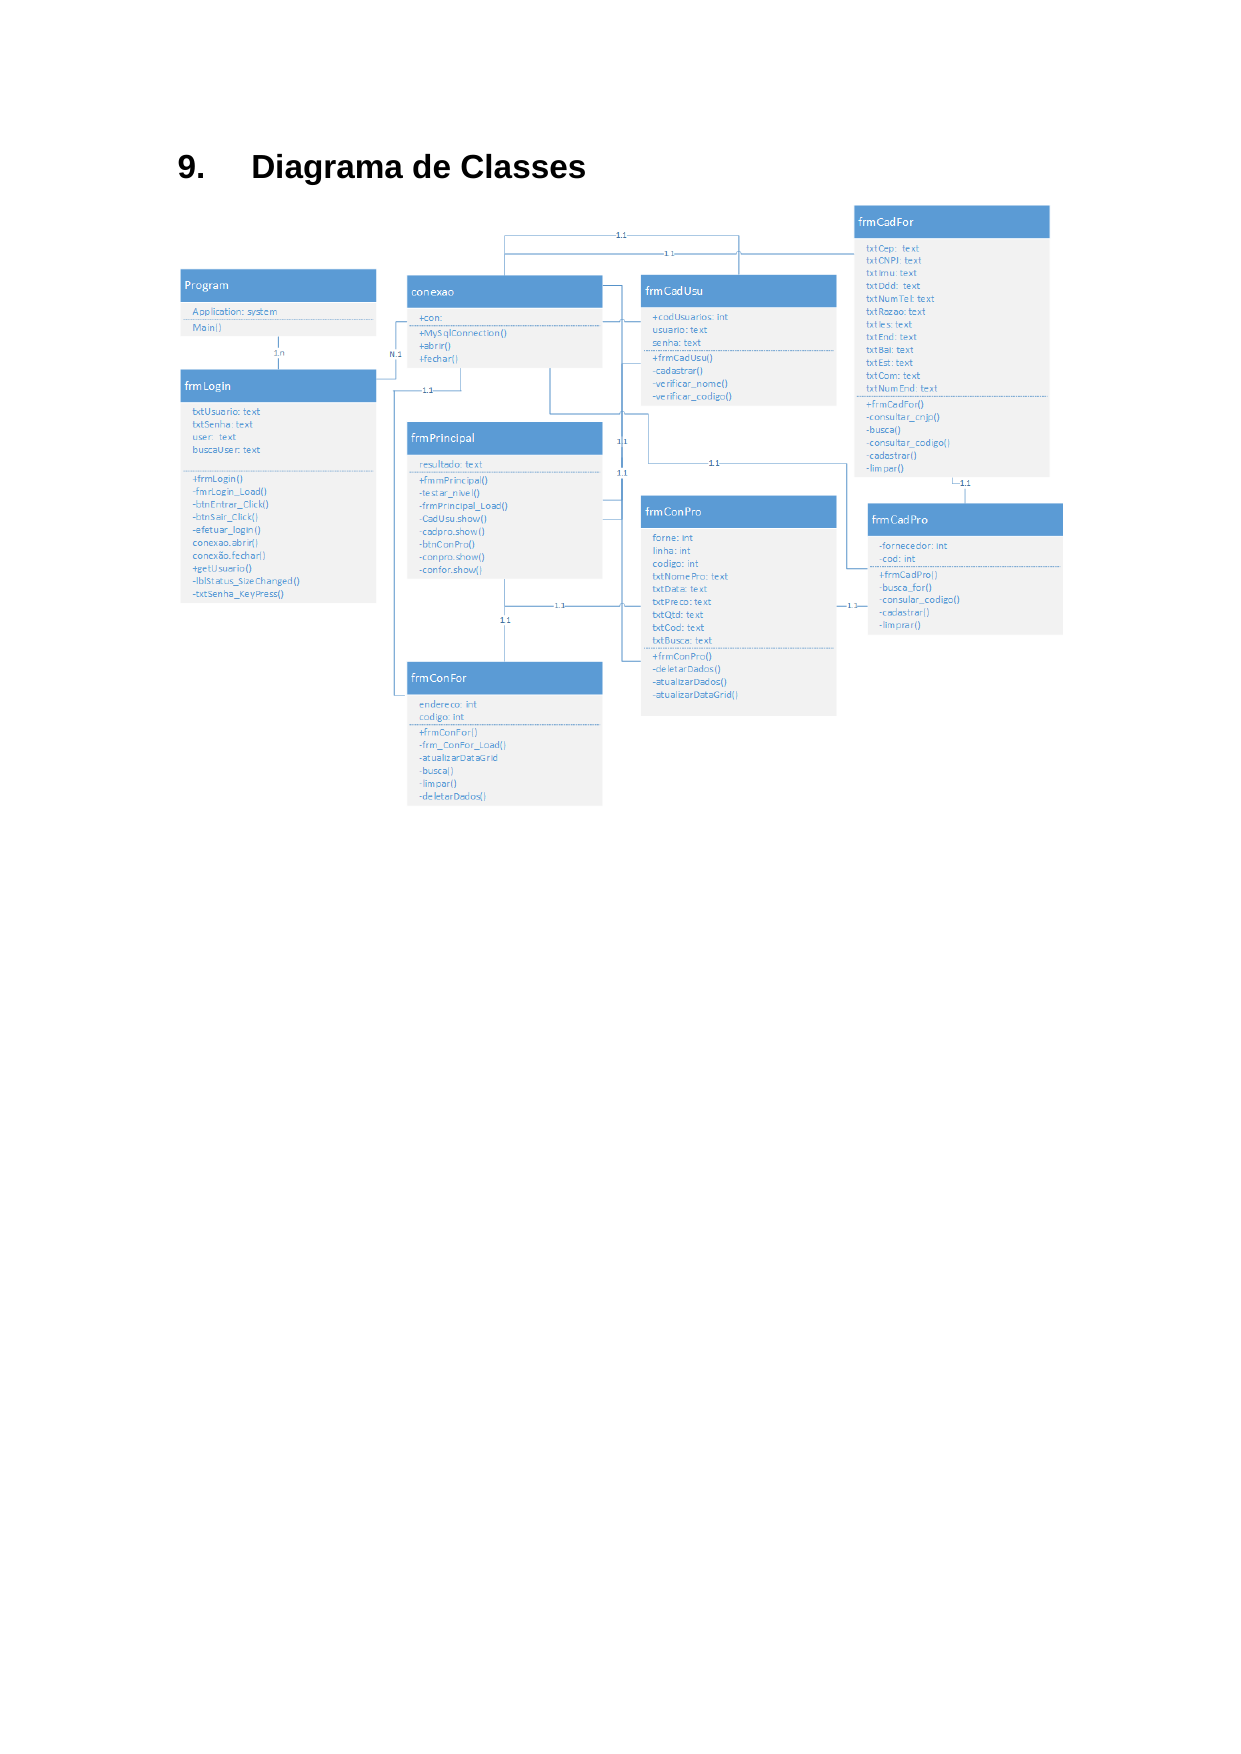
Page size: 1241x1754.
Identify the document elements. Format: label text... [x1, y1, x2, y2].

text 9. Diagrama de Classes [177, 148, 1063, 186]
